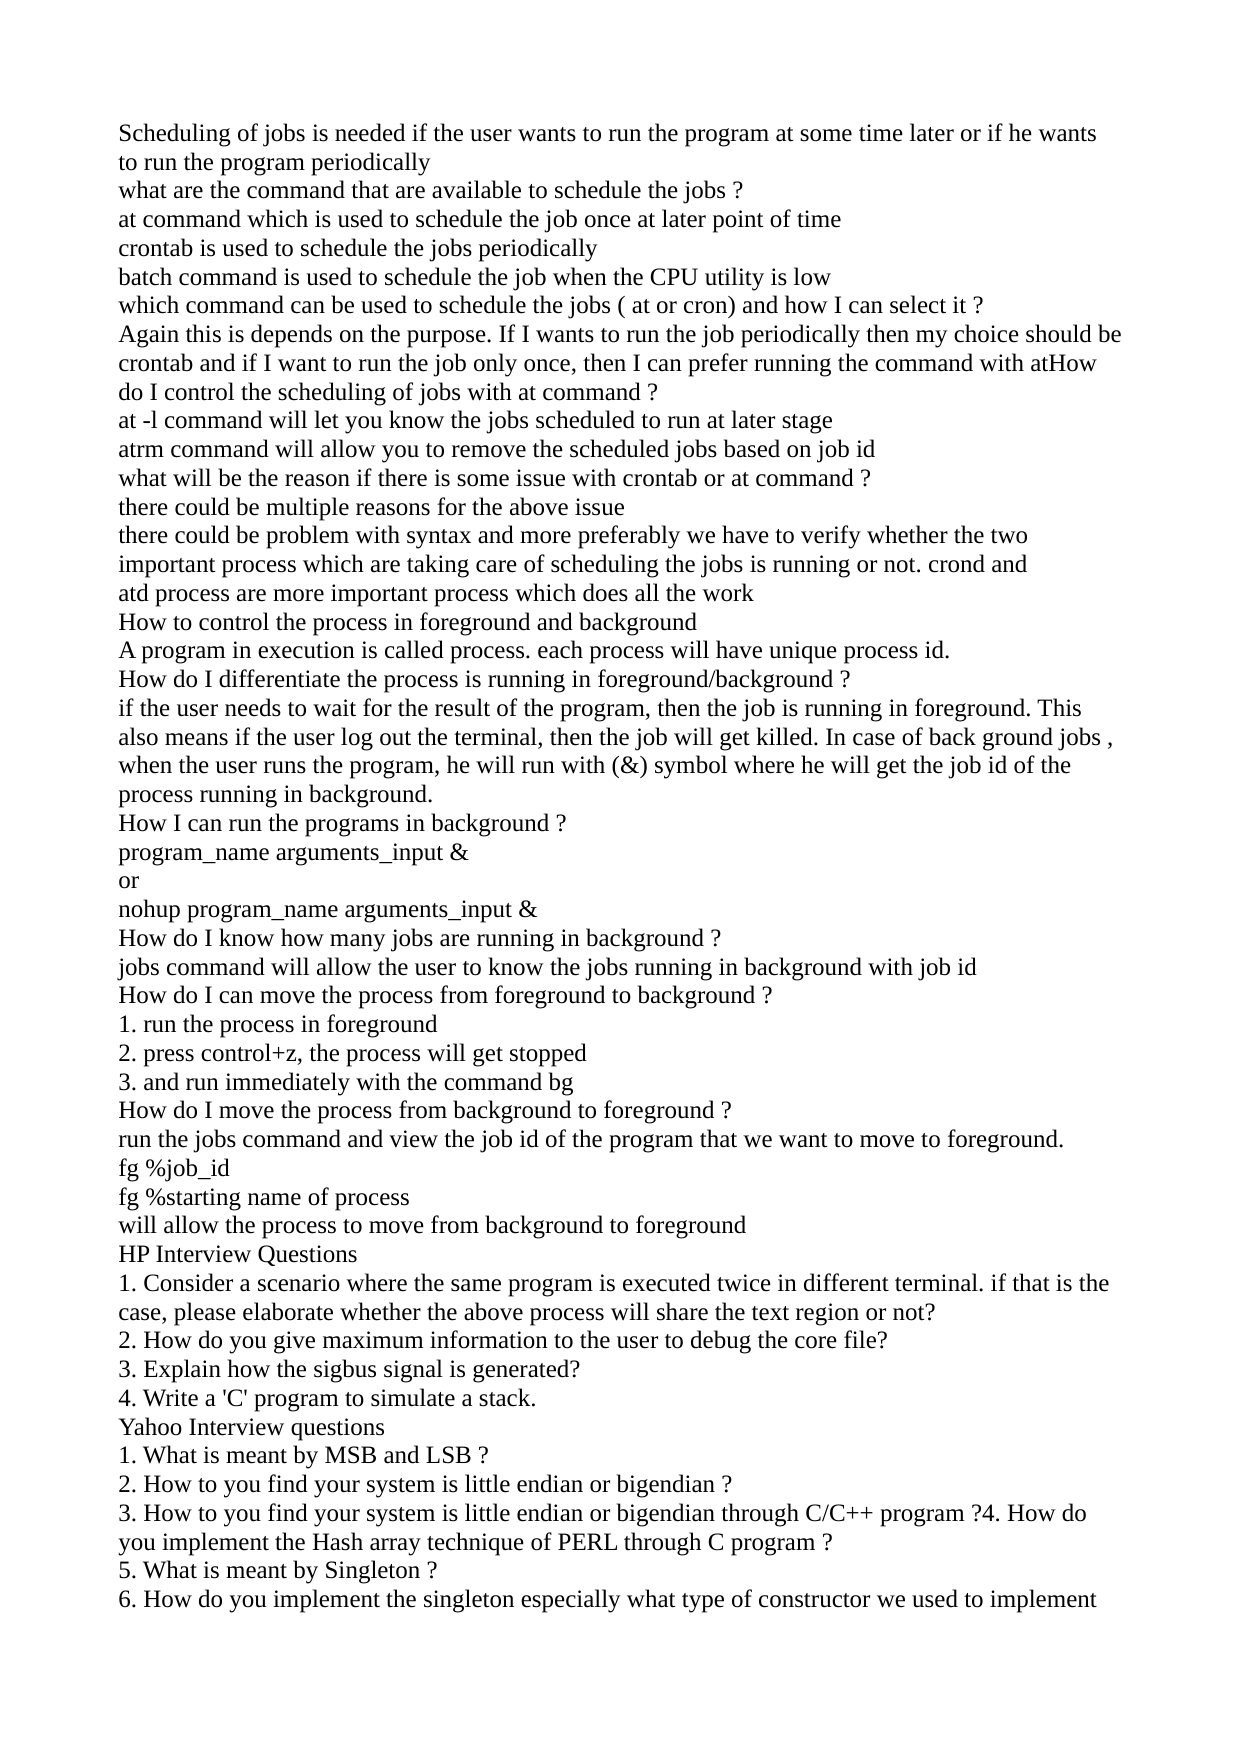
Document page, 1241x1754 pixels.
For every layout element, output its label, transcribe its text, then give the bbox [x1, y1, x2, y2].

text crontab and if I want to run the job only once, then I can prefer running the command with atHow do I control the scheduling of jobs with at command ? [118, 348, 1122, 406]
text fg %starting name of process [118, 1182, 1122, 1211]
text 1. What is meant by MSB and LSB ? [118, 1441, 1122, 1469]
text How do I move the process from background to foreground ? [118, 1096, 1122, 1124]
text How do I differentiate the process is running in foreground/background ? [118, 664, 1122, 693]
text crontab is used to schedule the jobs periodically [118, 233, 1122, 262]
text How do I know how many jobs are running in background ? [118, 923, 1122, 952]
text batch command is used to schedule the job when the CPU utility is low [118, 262, 1122, 291]
text 4. Write a 'C' program to simulate a stack. [118, 1383, 1122, 1412]
text 3. Explain how the sigbus signal is generated? [118, 1354, 1122, 1383]
text at -l command will let you know the jobs scheduled to run at later stage [118, 406, 1122, 434]
text How do I can move the process from foreground to background ? [118, 981, 1122, 1009]
text 2. press control+z, the process will get stopped [118, 1038, 1122, 1067]
text How to control the process in foreground and background [118, 607, 1122, 636]
text if the user needs to wait for the result of the program, then the job is running in foreground. This [118, 693, 1122, 722]
text to run the program periodically [118, 147, 1122, 176]
text also means if the user log out the terminal, then the job will get killed. In case of back ground jobs , [118, 722, 1122, 751]
text HP Interview Questions [118, 1239, 1122, 1268]
text Scheduling of jobs is needed if the user wants to run the program at some time later or if he wants [118, 118, 1122, 147]
text which command can be used to schedule the jobs ( at or cron) and how I can select it ? [118, 291, 1122, 319]
text there could be multiple reasons for the above issue [118, 492, 1122, 521]
text program_name arguments_input & [118, 837, 1122, 866]
text at command which is used to schedule the job once at later point of time [118, 204, 1122, 233]
text when the user runs the program, he will run with (&) symbol where he will get the job id of the [118, 751, 1122, 779]
text 6. How do you implement the singleton especially what type of constructor we used to implement [118, 1584, 1122, 1613]
text run the jobs command and view the job id of the program that we want to move to foreground. [118, 1124, 1122, 1153]
text atrm command will allow you to remove the scheduled jobs based on job id [118, 434, 1122, 463]
text 2. How do you give maximum information to the user to debug the core file? [118, 1326, 1122, 1354]
text Again this is depends on the purpose. If I wants to run the job periodically then my choice should be [118, 319, 1122, 348]
text 3. and run immediately with the command bg [118, 1067, 1122, 1096]
text nohup program_name arguments_input & [118, 894, 1122, 923]
text atd process are more important process which does all the work [118, 578, 1122, 607]
text case, please elaborate whether the above process will share the text region or not? [118, 1297, 1122, 1326]
text 1. run the process in foreground [118, 1009, 1122, 1038]
text 1. Consider a scenario where the same program is executed twice in different terminal. if that is the [118, 1268, 1122, 1297]
text what are the command that are available to schedule the jobs ? [118, 176, 1122, 204]
text jobs command will allow the user to know the jobs running in background with job id [118, 952, 1122, 981]
text 2. How to you find your system is little endian or bigendian ? [118, 1469, 1122, 1498]
text Yahoo Interview questions [118, 1412, 1122, 1441]
text there could be problem with syntax and more preferably we have to verify whether the two [118, 521, 1122, 549]
text How I can run the programs in background ? [118, 808, 1122, 837]
text A program in execution is called process. each process will have unique process id. [118, 636, 1122, 664]
text what will be the reason if there is some issue with crontab or at command ? [118, 463, 1122, 492]
text important process which are taking care of scheduling the jobs is running or not. crond and [118, 549, 1122, 578]
text 3. How to you find your system is little endian or bigendian through C/C++ program ?4. How do you implement the Hash array technique of PERL through C program ? [118, 1498, 1122, 1556]
text 5. What is meant by Singleton ? [118, 1556, 1122, 1584]
text process running in background. [118, 779, 1122, 808]
text fg %job_id [118, 1153, 1122, 1182]
text or [118, 866, 1122, 894]
text will allow the process to move from background to foreground [118, 1211, 1122, 1239]
